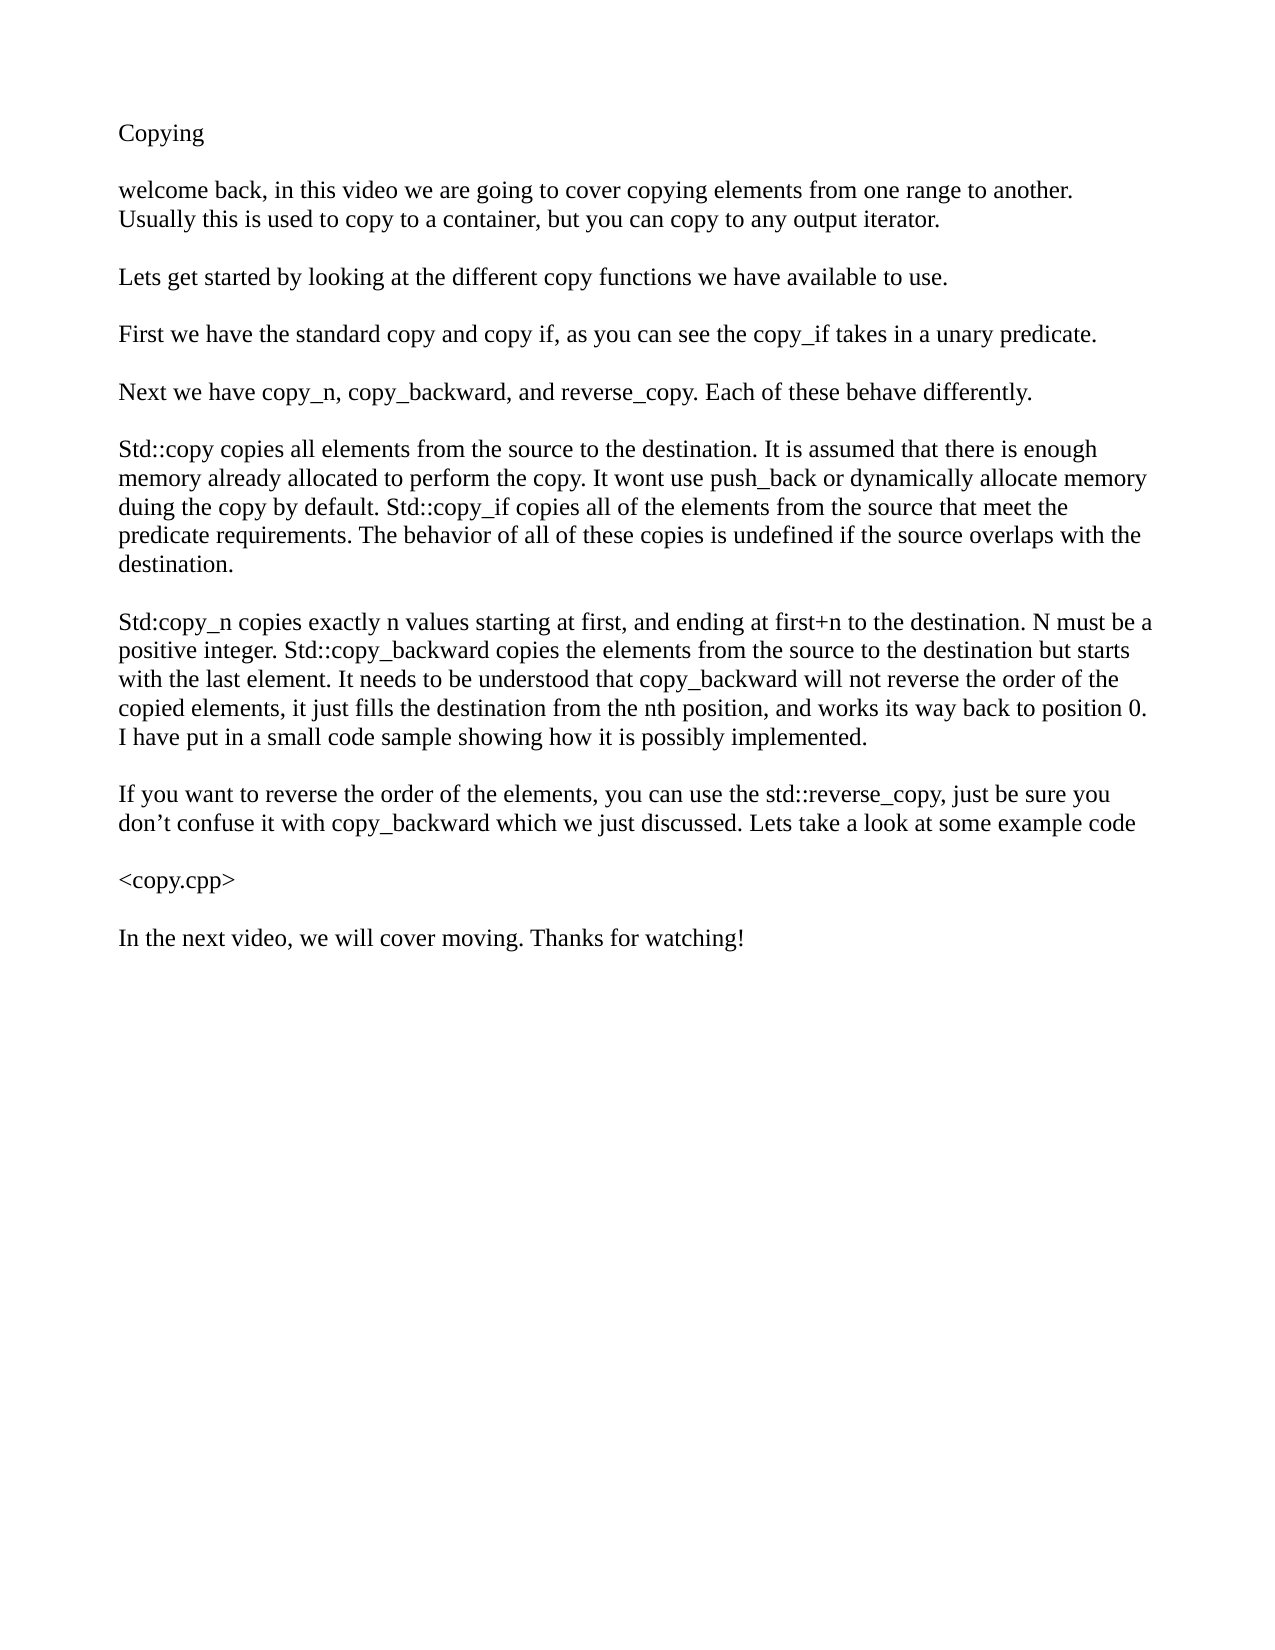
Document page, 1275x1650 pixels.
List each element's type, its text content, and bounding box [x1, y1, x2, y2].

text Std::copy copies all elements from the source to the destination. It is assumed that there is enough memory already allocated to perform the copy. It wont use push_back or dynamically allocate memory duing the copy by default. Std::copy_if copies all of the elements from the source that meet the predicate requirements. The behavior of all of these copies is undefined if the source overlaps with the destination. [118, 434, 1157, 578]
text welcome back, in this video we are going to cover copying elements from one range to another. Usually this is used to copy to a container, but you can copy to any output iterator. [118, 176, 1157, 233]
text If you want to reverse the order of the elements, you can use the std::reverse_copy, just be sure you don’t confuse it with copy_backward which we just discussed. Lets take a look at some example code [118, 779, 1157, 837]
text Lets get started by looking at the different copy functions we have available to use. [118, 262, 1157, 291]
text In the next video, we will cover moving. Thanks for watching! [118, 923, 1157, 952]
text <copy.cpp> [118, 866, 1157, 894]
text Copying [118, 118, 1157, 147]
text Std:copy_n copies exactly n values starting at first, and ending at first+n to the destination. N must be a positive integer. Std::copy_backward copies the elements from the source to the destination but starts with the last element. It needs to be understood that copy_backward will not reverse the order of the copied elements, it just fills the destination from the nth position, and works its way back to position 0. I have put in a small code sample showing how it is possibly implemented. [118, 607, 1157, 751]
text First we have the standard copy and copy if, as you can see the copy_if takes in a unary predicate. [118, 319, 1157, 348]
text Next we have copy_n, copy_backward, and reverse_copy. Each of these behave differently. [118, 377, 1157, 406]
